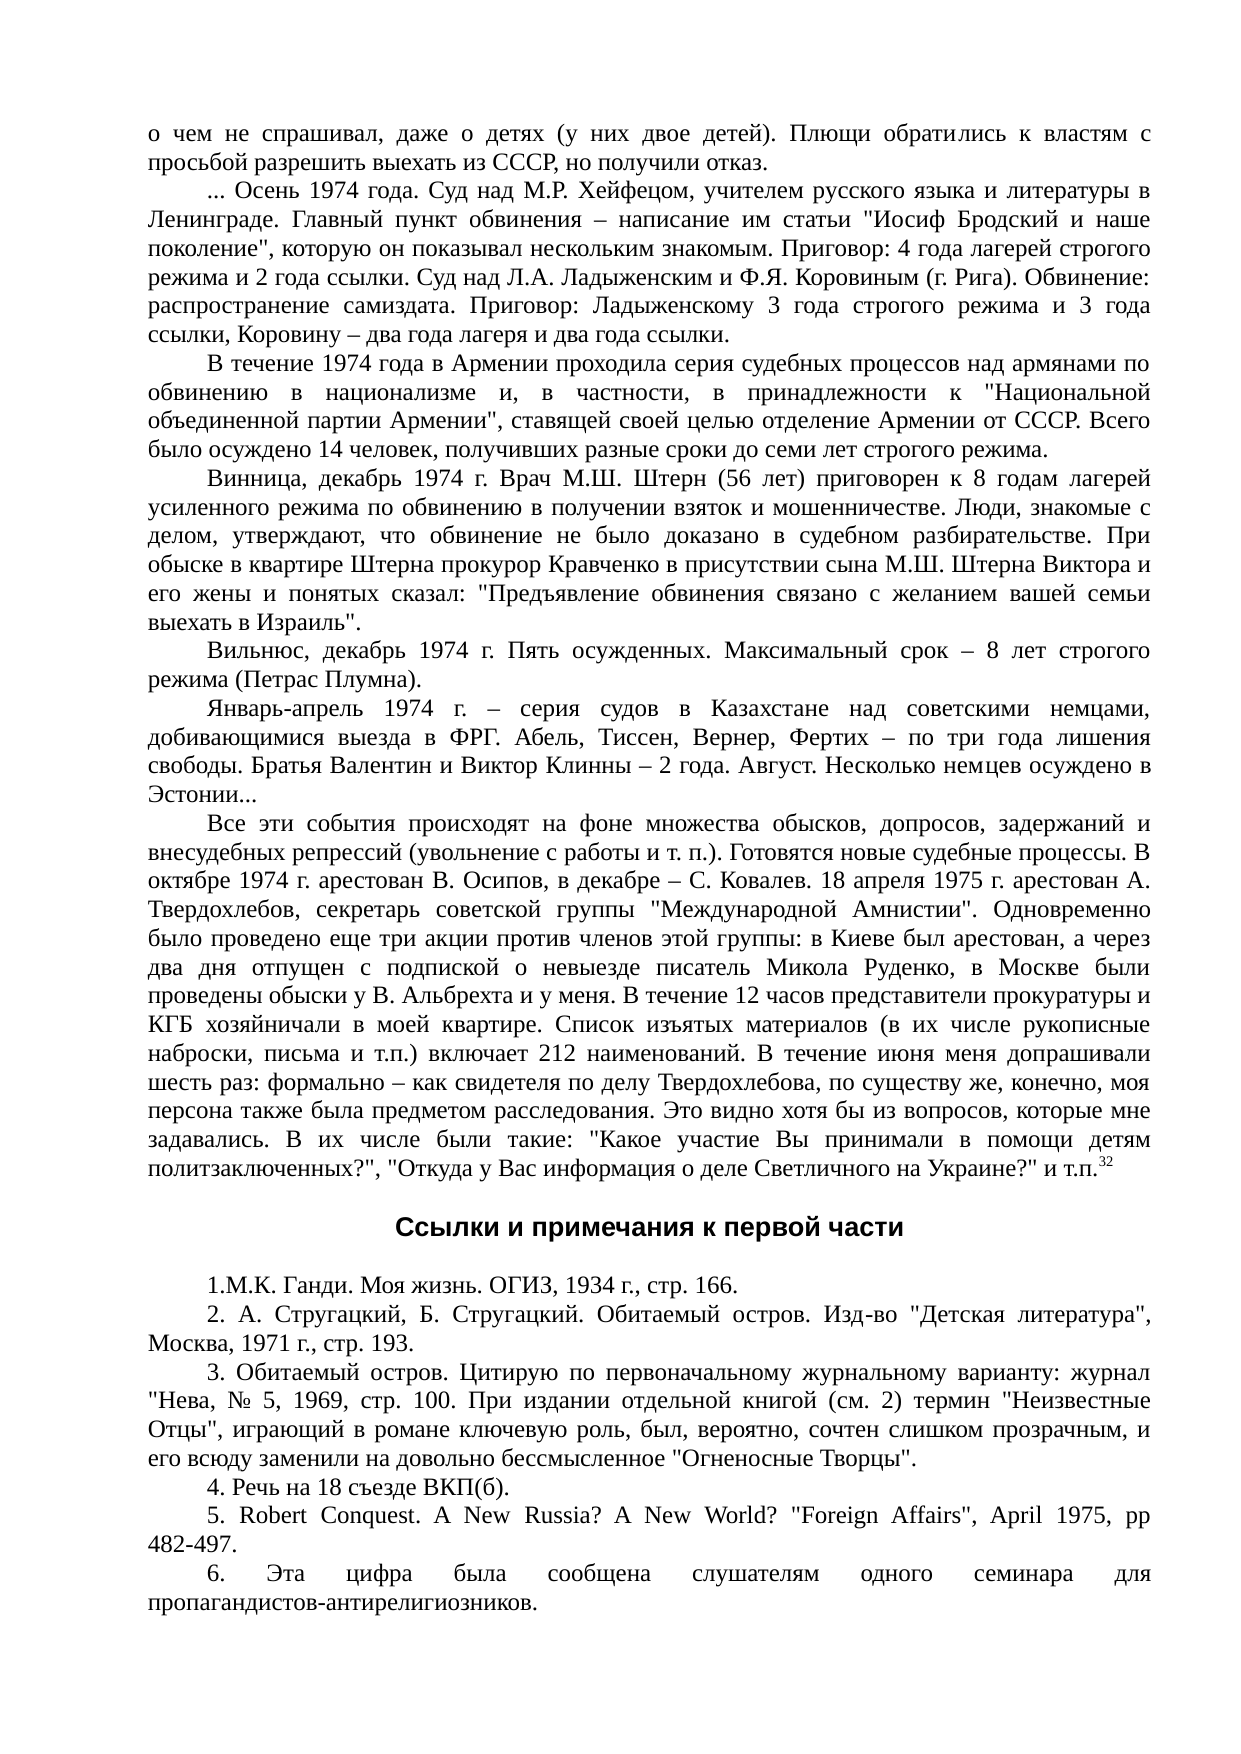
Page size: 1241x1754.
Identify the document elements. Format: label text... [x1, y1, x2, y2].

text Январь‑апрель 1974 г. – серия судов в Казахстане над советскими немцами, добивающимися выезда в ФРГ. Абель, Тиссен, Вернер, Фертих – по три года лишения свободы. Братья Валентин и Виктор Клинны – 2 года. Август. Несколько нем­цев осуждено в Эстонии... [148, 693, 1152, 808]
text Все эти события происходят на фоне множества обысков, допросов, задержаний и внесудебных репрессий (увольнение с работы и т. п.). Готовятся новые судебные процессы. В октябре 1974 г. арестован В. Осипов, в декабре – С. Ковалев. 18 апреля 1975 г. арестован А. Твердохлебов, секретарь советской группы "Международной Амнистии". Одновременно было проведено еще три акции против членов этой группы: в Киеве был арестован, а через два дня отпущен с подпиской о невыезде писатель Микола Руденко, в Москве были проведены обыски у В. Альбрехта и у меня. В течение 12 часов представители прокуратуры и КГБ хозяйничали в моей квартире. Список изъятых материалов (в их числе рукописные наброски, письма и т.п.) включает 212 наименований. В течение июня меня допрашивали шесть раз: формально – как свидетеля по делу Твердохлебова, по существу же, конечно, моя персона также была предметом расследования. Это видно хотя бы из вопросов, которые мне задавались. В их числе были такие: "Какое участие Вы принимали в помощи детям политзаключенных?", "Откуда у Вас информация о деле Светличного на Украине?" и т.п.32 [148, 808, 1152, 1182]
text 4. Речь на 18 съезде ВКП(б). [148, 1472, 1152, 1501]
subtitle Ссылки и примечания к первой части [148, 1211, 1152, 1242]
text 6. Эта цифра была сообщена слушателям одного семинара для пропагандистов‑антирелигиозников. [148, 1558, 1152, 1616]
text 2. А. Стругацкий, Б. Стругацкий. Обитаемый остров. Изд‑во "Детская литература", Москва, 1971 г., стр. 193. [148, 1299, 1152, 1357]
text о чем не спрашивал, даже о детях (у них двое детей). Плющи обрати­лись к властям с просьбой разрешить выехать из СССР, но получили отказ. [148, 118, 1152, 176]
text 1.М.К. Ганди. Моя жизнь. ОГИЗ, 1934 г., стр. 166. [148, 1271, 1152, 1299]
text Вильнюс, декабрь 1974 г. Пять осужденных. Максимальный срок – 8 лет строгого режима (Петрас Плумна). [148, 636, 1152, 693]
text 5. Robert Conquest. A New Russia? A New World? "Foreign Affairs", April 1975, pp 482‑497. [148, 1501, 1152, 1558]
text В течение 1974 года в Армении проходила серия судебных процессов над армянами по обвинению в национализме и, в частности, в принадлежности к "Национальной объединенной партии Армении", ставящей своей целью отделение Армении от СССР. Всего было осуждено 14 человек, получивших разные сроки до семи лет строгого режима. [148, 348, 1152, 463]
text ... Осень 1974 года. Суд над М.Р. Хейфецом, учителем русского языка и литературы в Ленинграде. Главный пункт обвинения – написание им статьи "Иосиф Бродский и наше поколение", которую он показывал нескольким знакомым. Приговор: 4 года лагерей строгого режима и 2 года ссылки. Суд над Л.А. Ладыженским и Ф.Я. Коровиным (г. Рига). Обвинение: распространение самиздата. Приговор: Ладыженскому 3 года строгого режима и 3 года ссылки, Коровину – два года лагеря и два года ссылки. [148, 176, 1152, 348]
text Винница, декабрь 1974 г. Врач М.Ш. Штерн (56 лет) приговорен к 8 годам лагерей усиленного режима по обвинению в получении взяток и мошенничестве. Люди, знакомые с делом, утверждают, что обвинение не было доказано в судебном разбирательстве. При обыске в квартире Штерна прокурор Кравченко в присутствии сына М.Ш. Штерна Виктора и его жены и понятых сказал: "Предъявление обвинения связано с желанием вашей семьи выехать в Израиль". [148, 463, 1152, 636]
text 3. Обитаемый остров. Цитирую по первоначальному журнальному варианту: журнал "Нева, № 5, 1969, стр. 100. При издании отдельной книгой (см. 2) термин "Неизвестные Отцы", играющий в романе ключевую роль, был, вероятно, сочтен слишком прозрачным, и его всюду заменили на довольно бессмысленное "Огненосные Творцы". [148, 1357, 1152, 1472]
